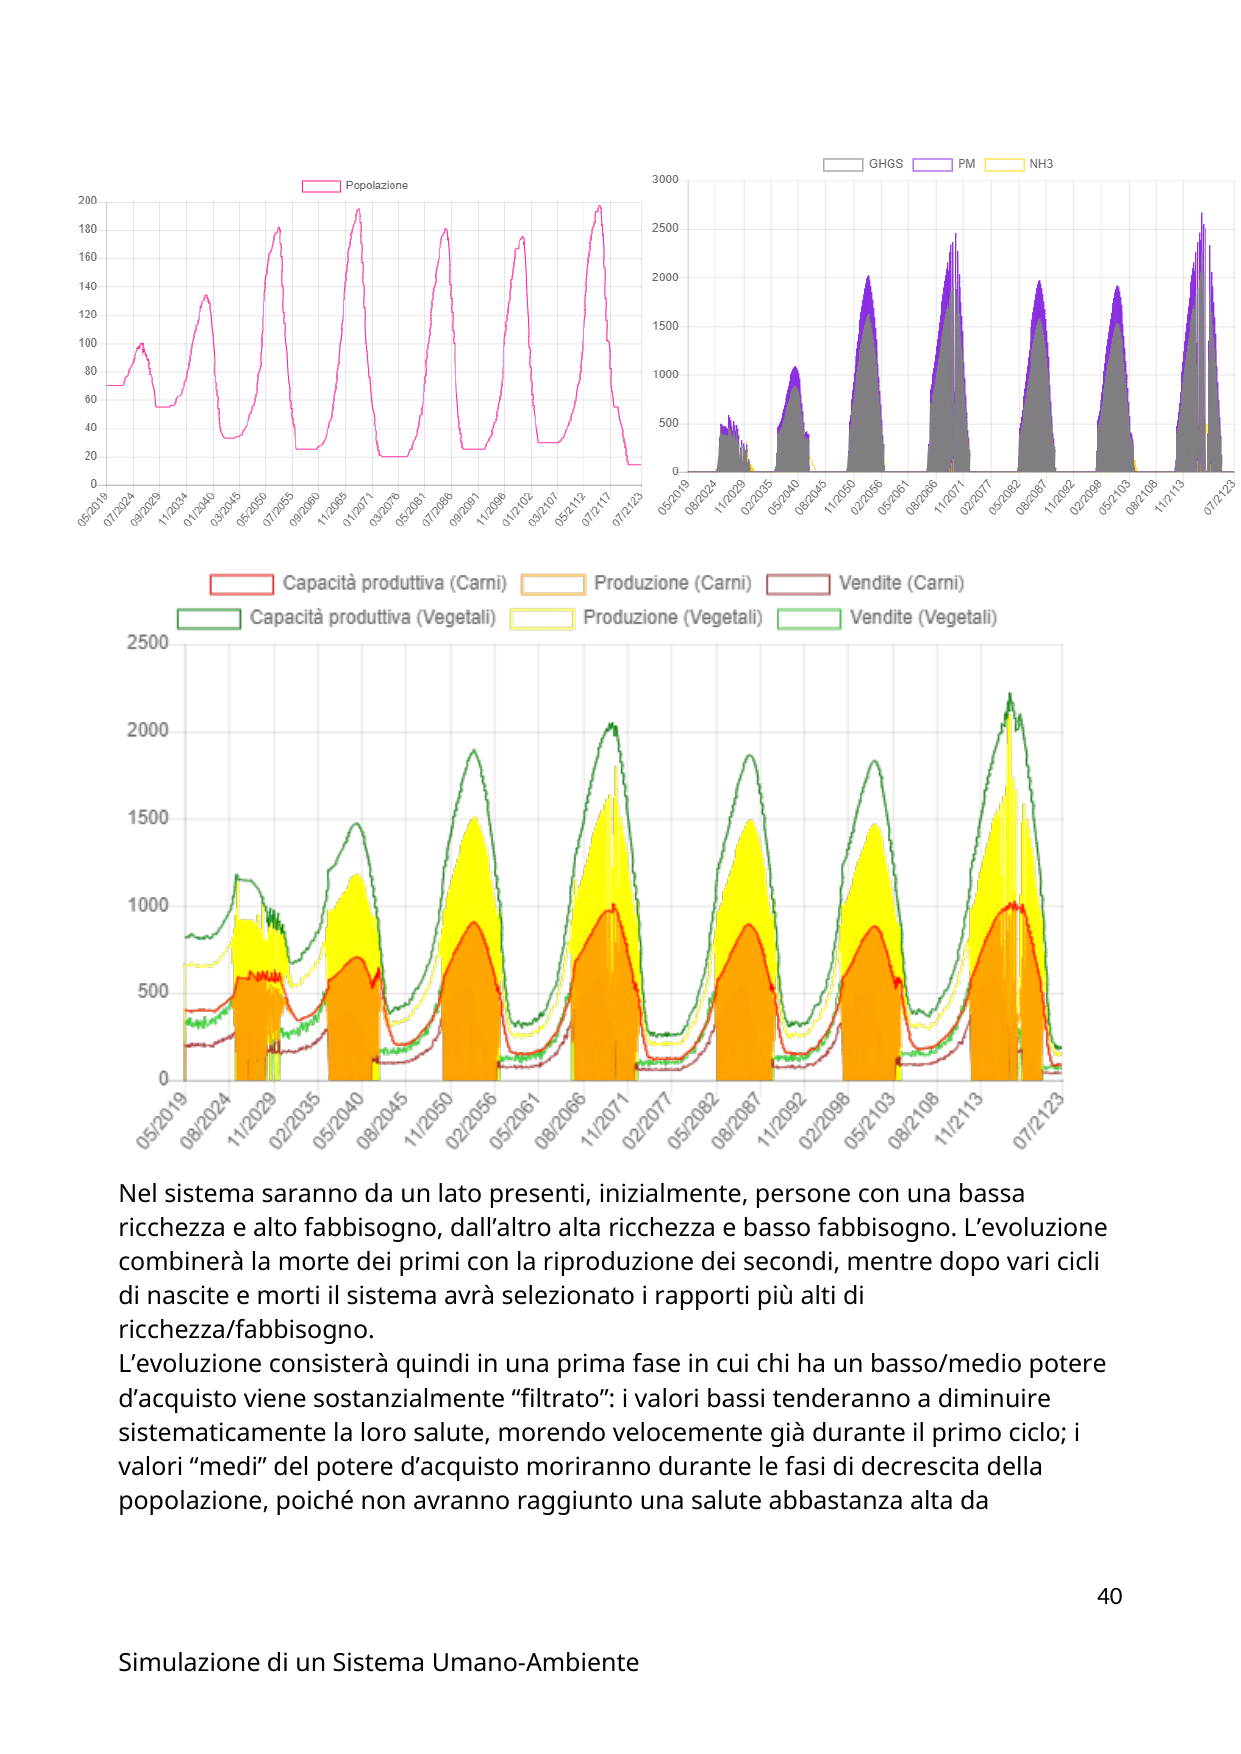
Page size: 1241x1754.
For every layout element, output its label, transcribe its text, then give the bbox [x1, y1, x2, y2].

picture [118, 560, 1073, 1176]
text L’evoluzione consisterà quindi in una prima fase in cui chi ha un basso/medio potere d’acquisto viene sostanzialmente “filtrato”: i valori bassi tenderanno a diminuire sistematicamente la loro salute, morendo velocemente già durante il primo ciclo; i valori “medi” del potere d’acquisto moriranno durante le fasi di decrescita della popolazione, poiché non avranno raggiunto una salute abbastanza alta da [118, 1346, 1122, 1516]
text Nel sistema saranno da un lato presenti, inizialmente, persone con una bassa ricchezza e alto fabbisogno, dall’altro alta ricchezza e basso fabbisogno. L’evoluzione combinerà la morte dei primi con la riproduzione dei secondi, mentre dopo vari cicli di nascite e morti il sistema avrà selezionato i rapporti più alti di ricchezza/fabbisogno. [118, 1176, 1122, 1346]
picture [72, 149, 1239, 542]
